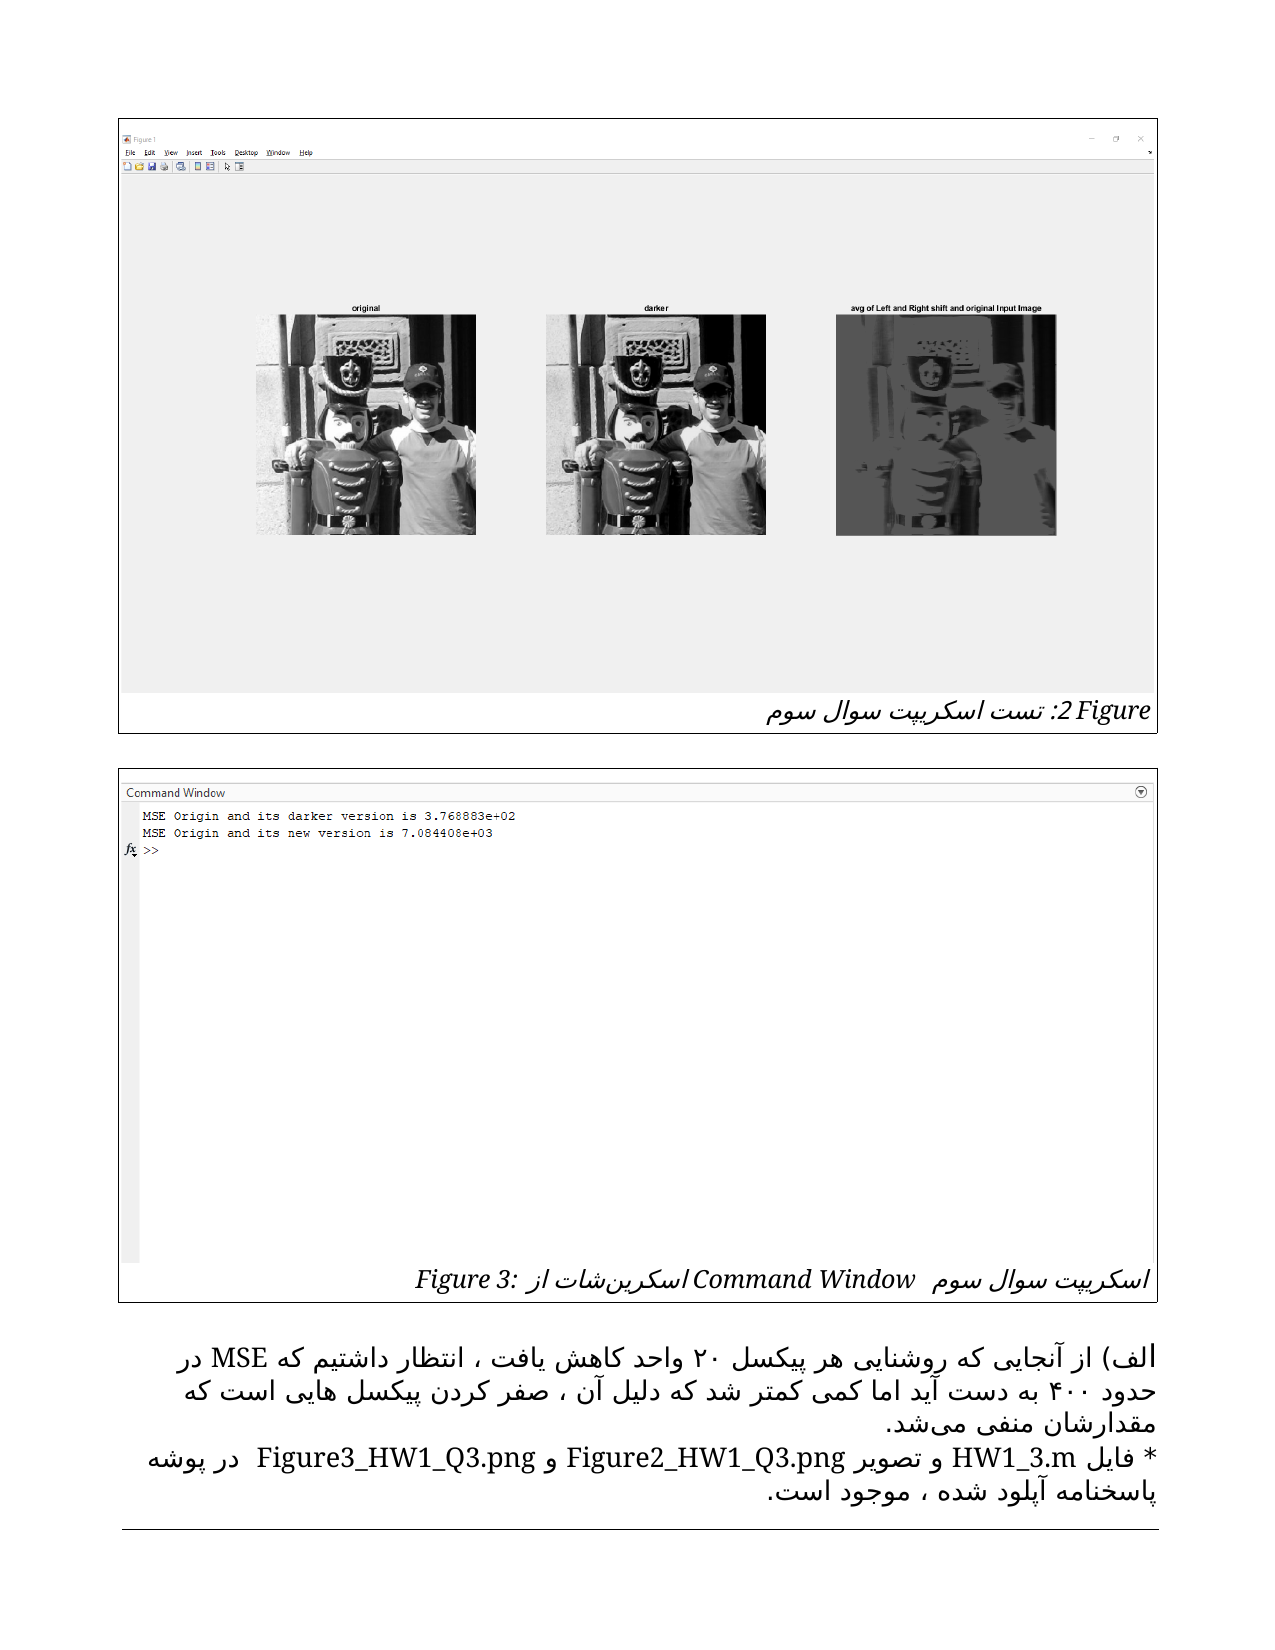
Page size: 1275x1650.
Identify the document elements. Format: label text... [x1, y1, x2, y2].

text Figure 3: اسکرین‌شات از Command Window اسکریپت سوال سوم [121, 1263, 1154, 1299]
text [119, 119, 1157, 733]
picture [121, 133, 1154, 693]
text [118, 734, 1157, 768]
picture [121, 782, 1154, 1263]
text Figure 2: تست اسکریپت سوال سوم [121, 693, 1154, 730]
text [119, 769, 1157, 1302]
text الف) از آنجایی که روشنایی هر پیکسل ۲۰ واحد کاهش یافت ، انتظار داشتیم که MSE در حدود ۴۰۰ به دست آید اما کمی کمتر شد که دلیل آن ، صفر کردن پیکسل هایی است که مقدارشان منفی می‌شد. * فایل HW1_3.m و تصویر Figure2_HW1_Q3.png و Figure3_HW1_Q3.png در پوشه پاسخنامه آپلود شده ، موجود است. [118, 1303, 1157, 1507]
